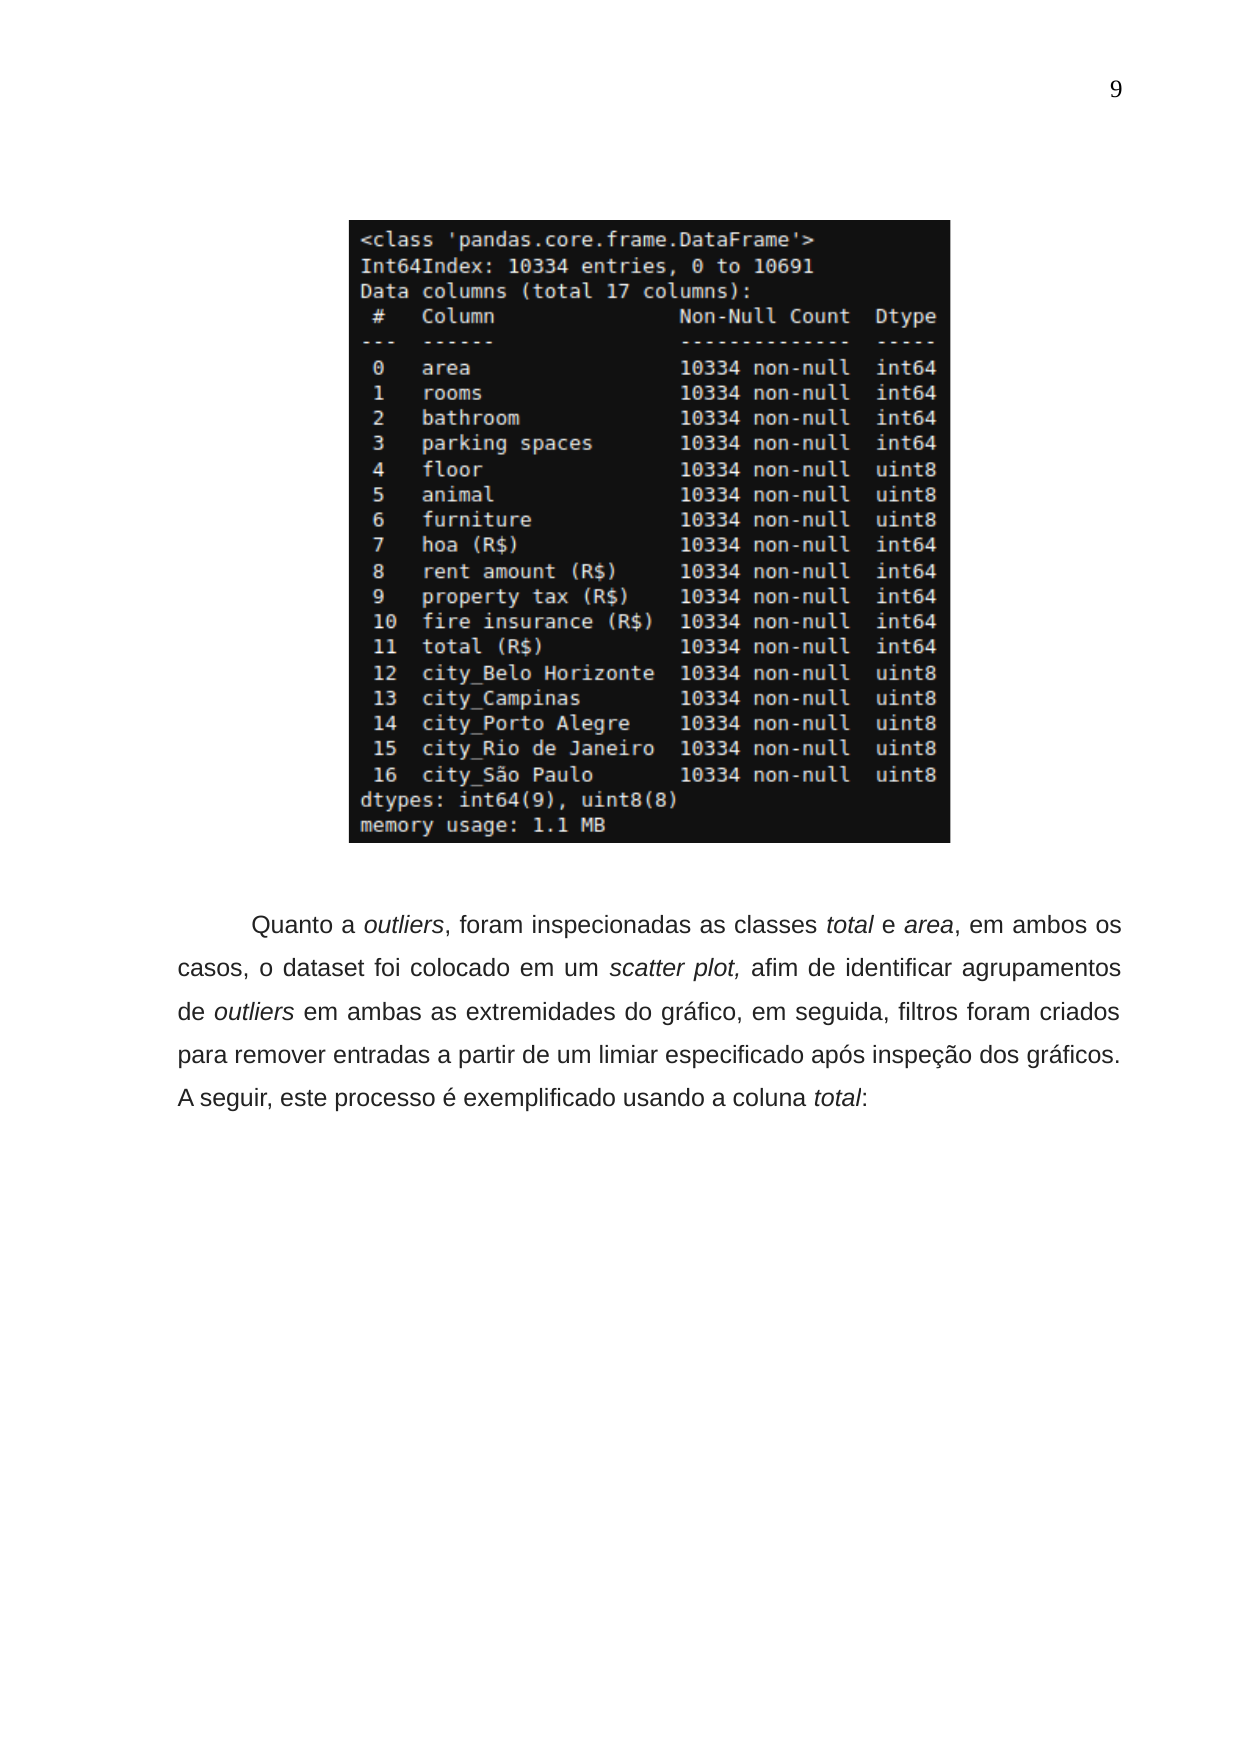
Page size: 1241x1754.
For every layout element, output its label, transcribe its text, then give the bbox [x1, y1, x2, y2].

picture [348, 220, 951, 843]
text Quanto a outliers, foram inspecionadas as classes total e area, em ambos os casos, o dataset foi colocado em um scatter plot, afim de identificar agrupamentos de outliers em ambas as extremidades do gráfico, em seguida, filtros foram criados para remover entradas a partir de um limiar especificado após inspeção dos gráficos. A seguir, este processo é exemplificado usando a coluna total: [177, 910, 1122, 1112]
